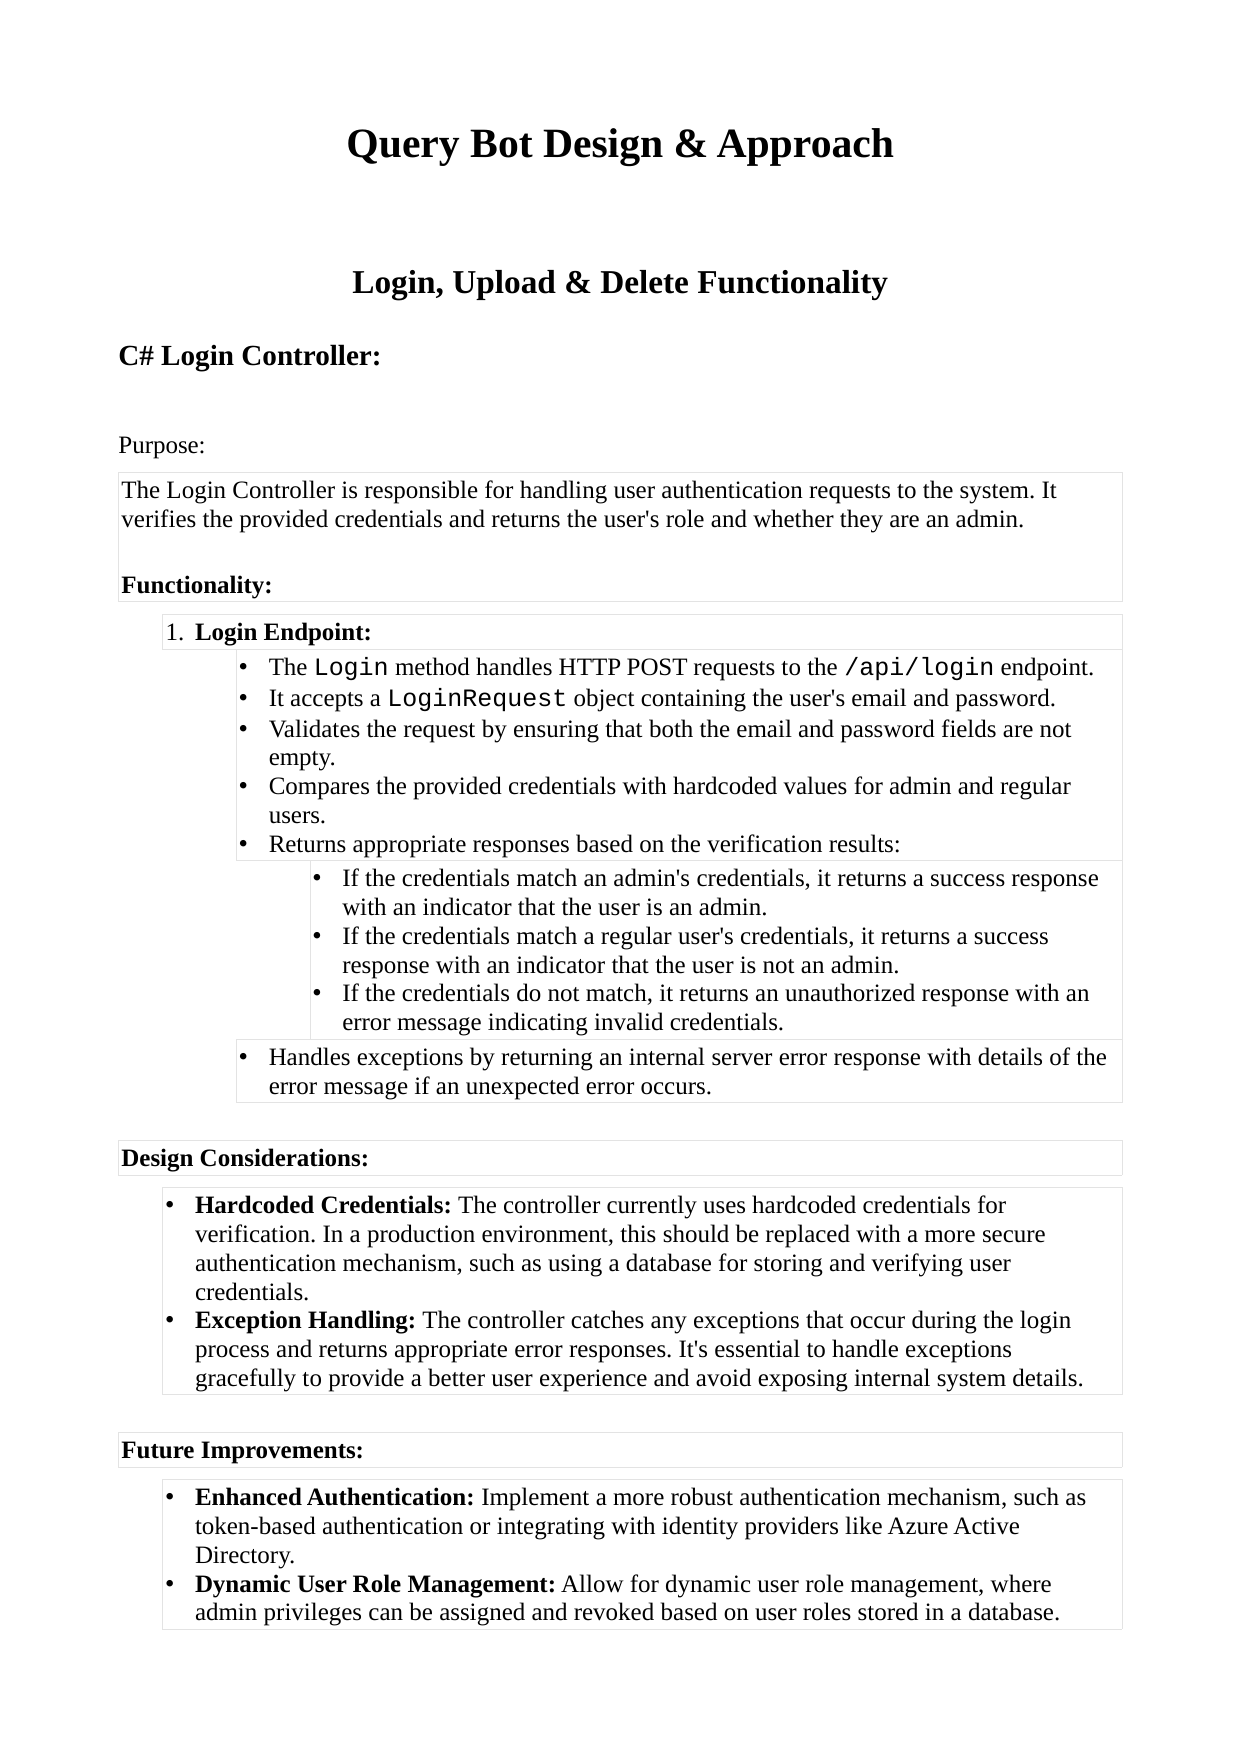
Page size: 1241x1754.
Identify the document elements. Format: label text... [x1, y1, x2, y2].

list Login Endpoint: [163, 615, 1122, 649]
list It accepts a LoginRequest object containing the user's email and password. [237, 680, 1122, 711]
text C# Login Controller: [118, 338, 1122, 372]
list The Login method handles HTTP POST requests to the /api/login endpoint. [237, 650, 1122, 680]
text Login, Upload & Delete Functionality [118, 262, 1122, 300]
list If the credentials match a regular user's credentials, it returns a success response with an indicator that the user is not an admin. [311, 918, 1122, 975]
subtitle Design Considerations: [119, 1141, 1122, 1175]
subtitle Future Improvements: [119, 1433, 1122, 1467]
list Handles exceptions by returning an internal server error response with details of the error message if an unexpected error occurs. [237, 1040, 1122, 1102]
list If the credentials do not match, it returns an unauthorized response with an error message indicating invalid credentials. [311, 975, 1122, 1039]
list Compares the provided credentials with hardcoded values for admin and regular users. [237, 768, 1122, 826]
text Query Bot Design & Approach [118, 118, 1122, 166]
list Enhanced Authentication: Implement a more robust authentication mechanism, such as token-based authentication or integrating with identity providers like Azure Active Directory. [163, 1480, 1122, 1566]
list Validates the request by ensuring that both the email and password fields are not empty. [237, 711, 1122, 768]
text The Login Controller is responsible for handling user authentication requests to the system. It verifies the provided credentials and returns the user's role and whether they are an admin. [119, 473, 1122, 532]
list Dynamic User Role Management: Allow for dynamic user role management, where admin privileges can be assigned and revoked based on user roles stored in a database. [163, 1566, 1122, 1629]
list Hardcoded Credentials: The controller currently uses hardcoded credentials for verification. In a production environment, this should be replaced with a more secure authentication mechanism, such as using a database for storing and verifying user credentials. [163, 1188, 1122, 1302]
list Returns appropriate responses based on the verification results: [237, 826, 1122, 860]
list If the credentials match an admin's credentials, it returns a success response with an indicator that the user is an admin. [311, 861, 1122, 918]
list Exception Handling: The controller catches any exceptions that occur during the login process and returns appropriate error responses. It's essential to handle exceptions gracefully to provide a better user experience and avoid exposing internal system details. [163, 1302, 1122, 1394]
subtitle Functionality: [119, 567, 1122, 601]
subtitle Purpose: [118, 431, 1122, 459]
